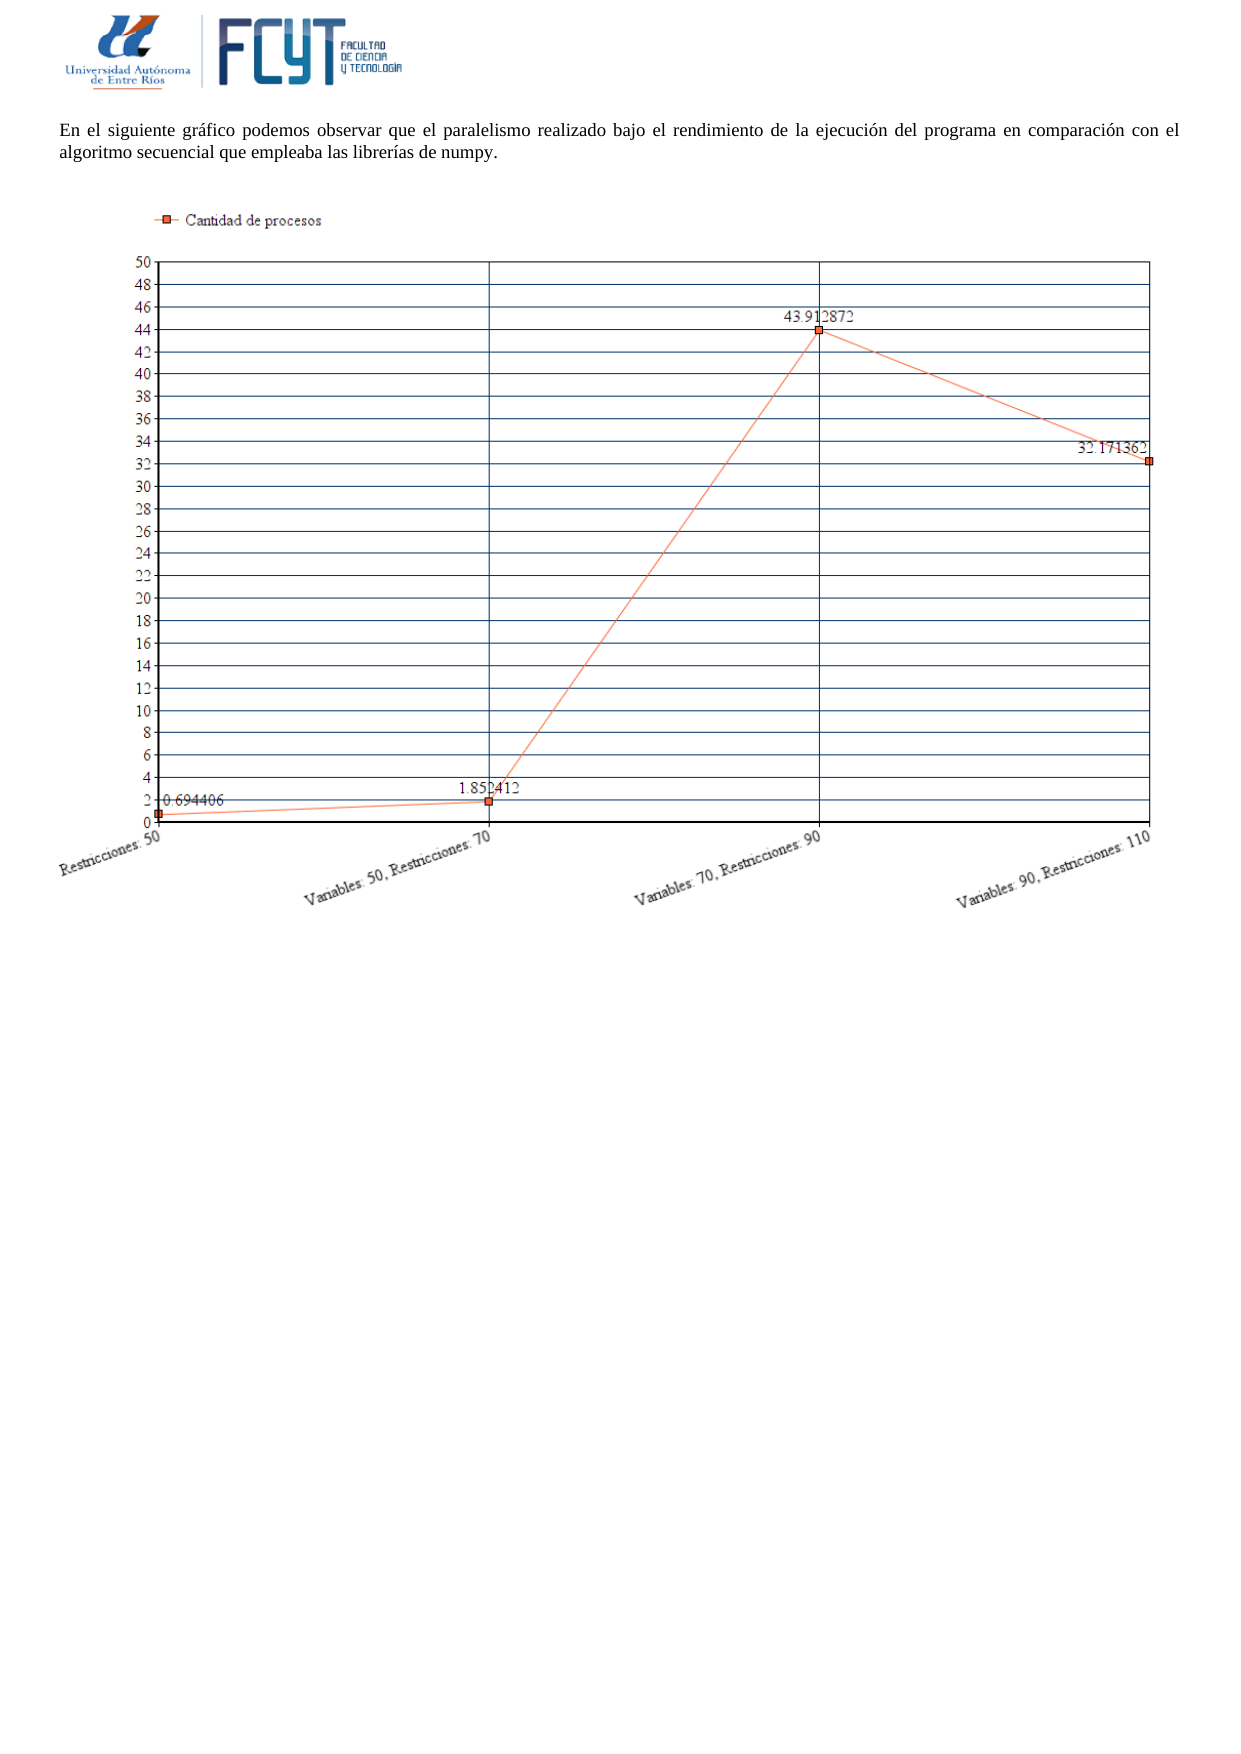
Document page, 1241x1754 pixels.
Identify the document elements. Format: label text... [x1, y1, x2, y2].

picture [59, 10, 409, 100]
text En el siguiente gráfico podemos observar que el paralelismo realizado bajo el rendimiento de la ejecución del programa en comparación con el algoritmo secuencial que empleaba las librerías de numpy. [59, 119, 1181, 162]
picture [59, 162, 1182, 987]
